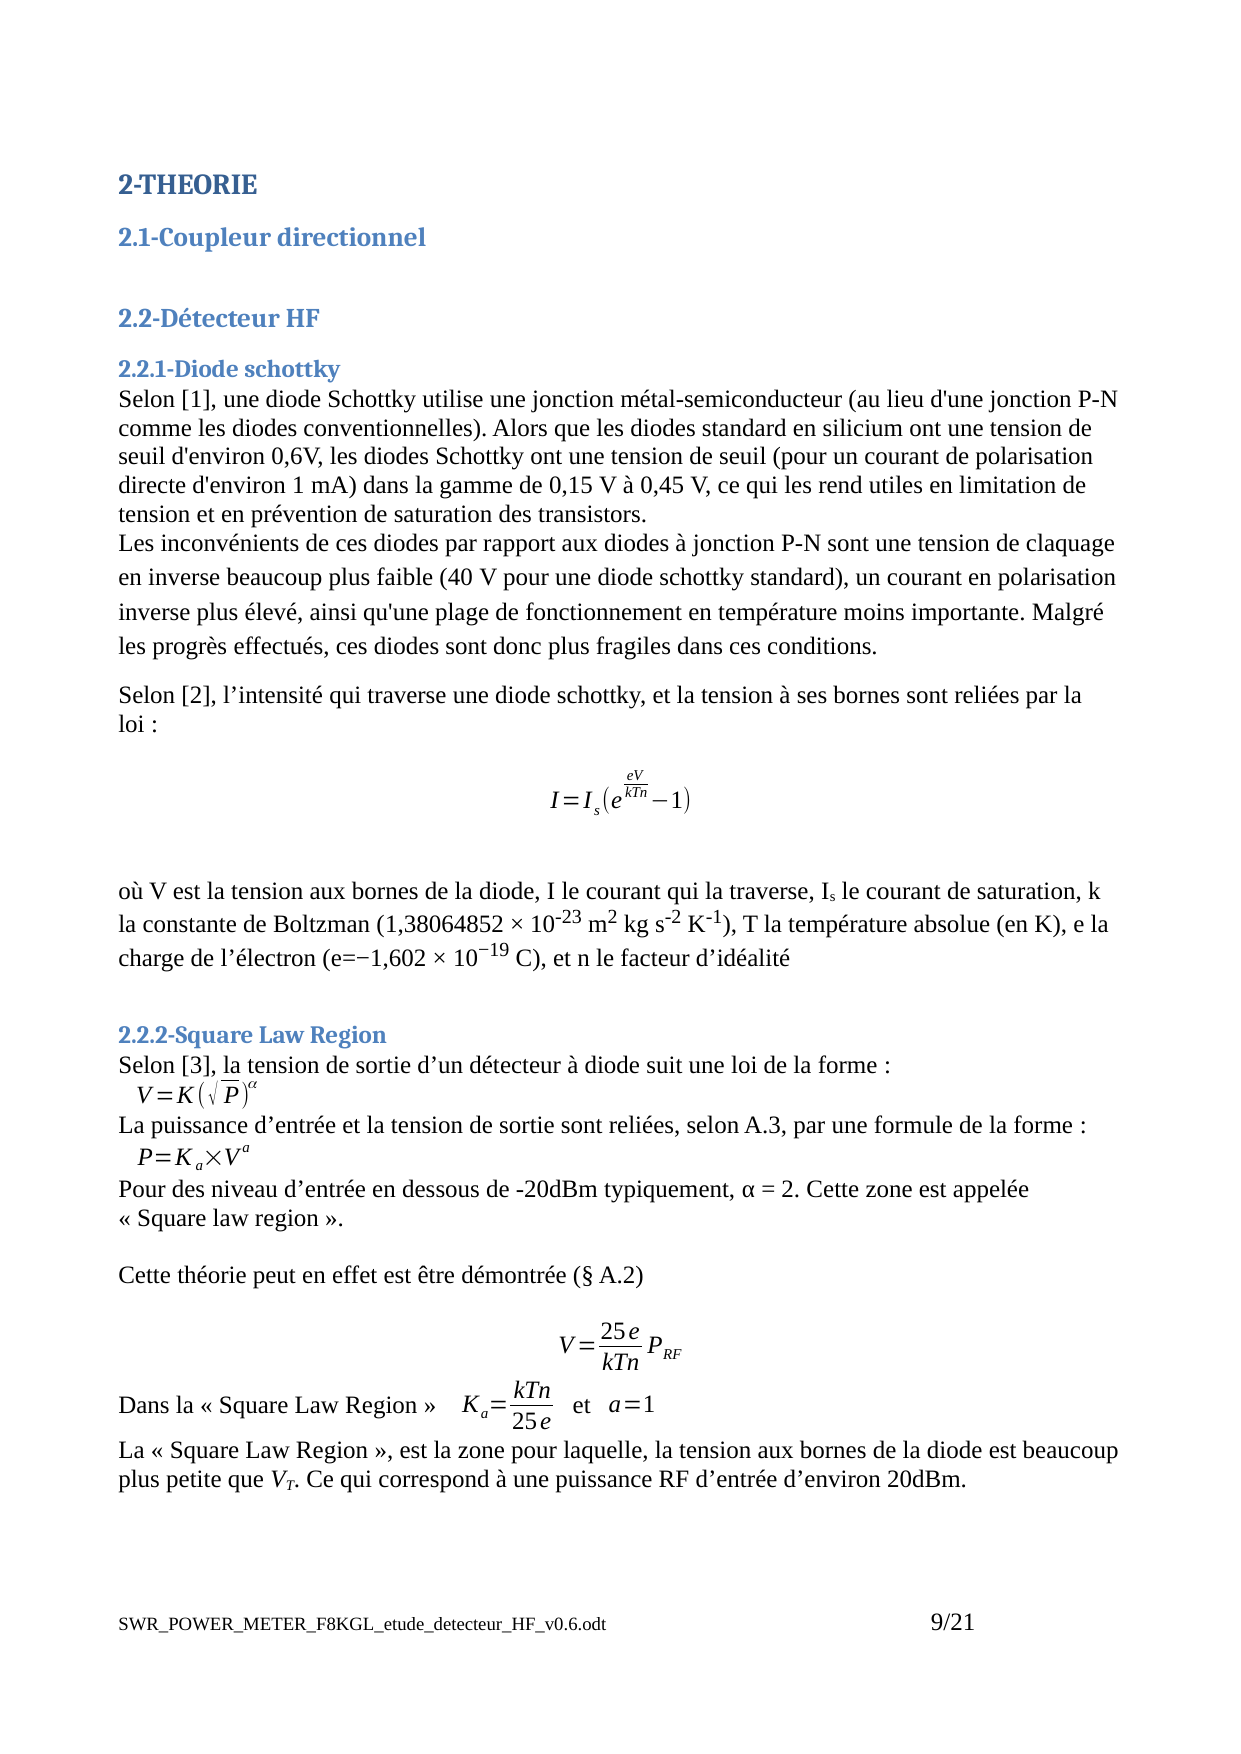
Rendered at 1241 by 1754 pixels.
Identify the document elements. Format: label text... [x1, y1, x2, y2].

text Selon [3], la tension de sortie d’un détecteur à diode suit une loi de la forme : [118, 1050, 1122, 1110]
text où V est la tension aux bornes de la diode, I le courant qui la traverse, Is le courant de saturation, k la constante de Boltzman (1,38064852 × 10-23 m2 kg s-2 K-1), T la température absolue (en K), e la charge de l’électron (e=−1,602 × 10−19 C), et n le facteur d’idéalité [118, 876, 1122, 972]
text Cette théorie peut en effet est être démontrée (§ A.2) [118, 1260, 1122, 1289]
text La « Square Law Region », est la zone pour laquelle, la tension aux bornes de la diode est beaucoup plus petite que VT. Ce qui correspond à une puissance RF d’entrée d’environ 20dBm. [118, 1436, 1122, 1493]
text Les inconvénients de ces diodes par rapport aux diodes à jonction P-N sont une tension de claquage en inverse beaucoup plus faible (40 V pour une diode schottky standard), un courant en polarisation inverse plus élevé, ainsi qu'une plage de fonctionnement en température moins importante. Malgré les progrès effectués, ces diodes sont donc plus fragiles dans ces conditions. [118, 528, 1122, 660]
text La puissance d’entrée et la tension de sortie sont reliées, selon A.3, par une formule de la forme : [118, 1110, 1122, 1174]
text Selon [1], une diode Schottky utilise une jonction métal-semiconducteur (au lieu d'une jonction P-N comme les diodes conventionnelles). Alors que les diodes standard en silicium ont une tension de seuil d'environ 0,6V, les diodes Schottky ont une tension de seuil (pour un courant de polarisation directe d'environ 1 mA) dans la gamme de 0,15 V à 0,45 V, ce qui les rend utiles en limitation de tension et en prévention de saturation des transistors. [118, 384, 1122, 528]
subtitle 2.2-Détecteur HF [118, 303, 1122, 334]
text Pour des niveau d’entrée en dessous de -20dBm typiquement, α = 2. Cette zone est appelée « Square law region ». [118, 1174, 1122, 1231]
text Selon [2], l’intensité qui traverse une diode schottky, et la tension à ses bornes sont reliées par la loi : [118, 680, 1122, 738]
subtitle 2.1-Coupleur directionnel [118, 222, 1122, 254]
text Dans la « Square Law Region » et [118, 1377, 1122, 1436]
subtitle 2.2.2-Square Law Region [118, 1021, 1122, 1050]
subtitle 2-THEORIE [118, 168, 1122, 202]
subtitle 2.2.1-Diode schottky [118, 355, 1122, 384]
